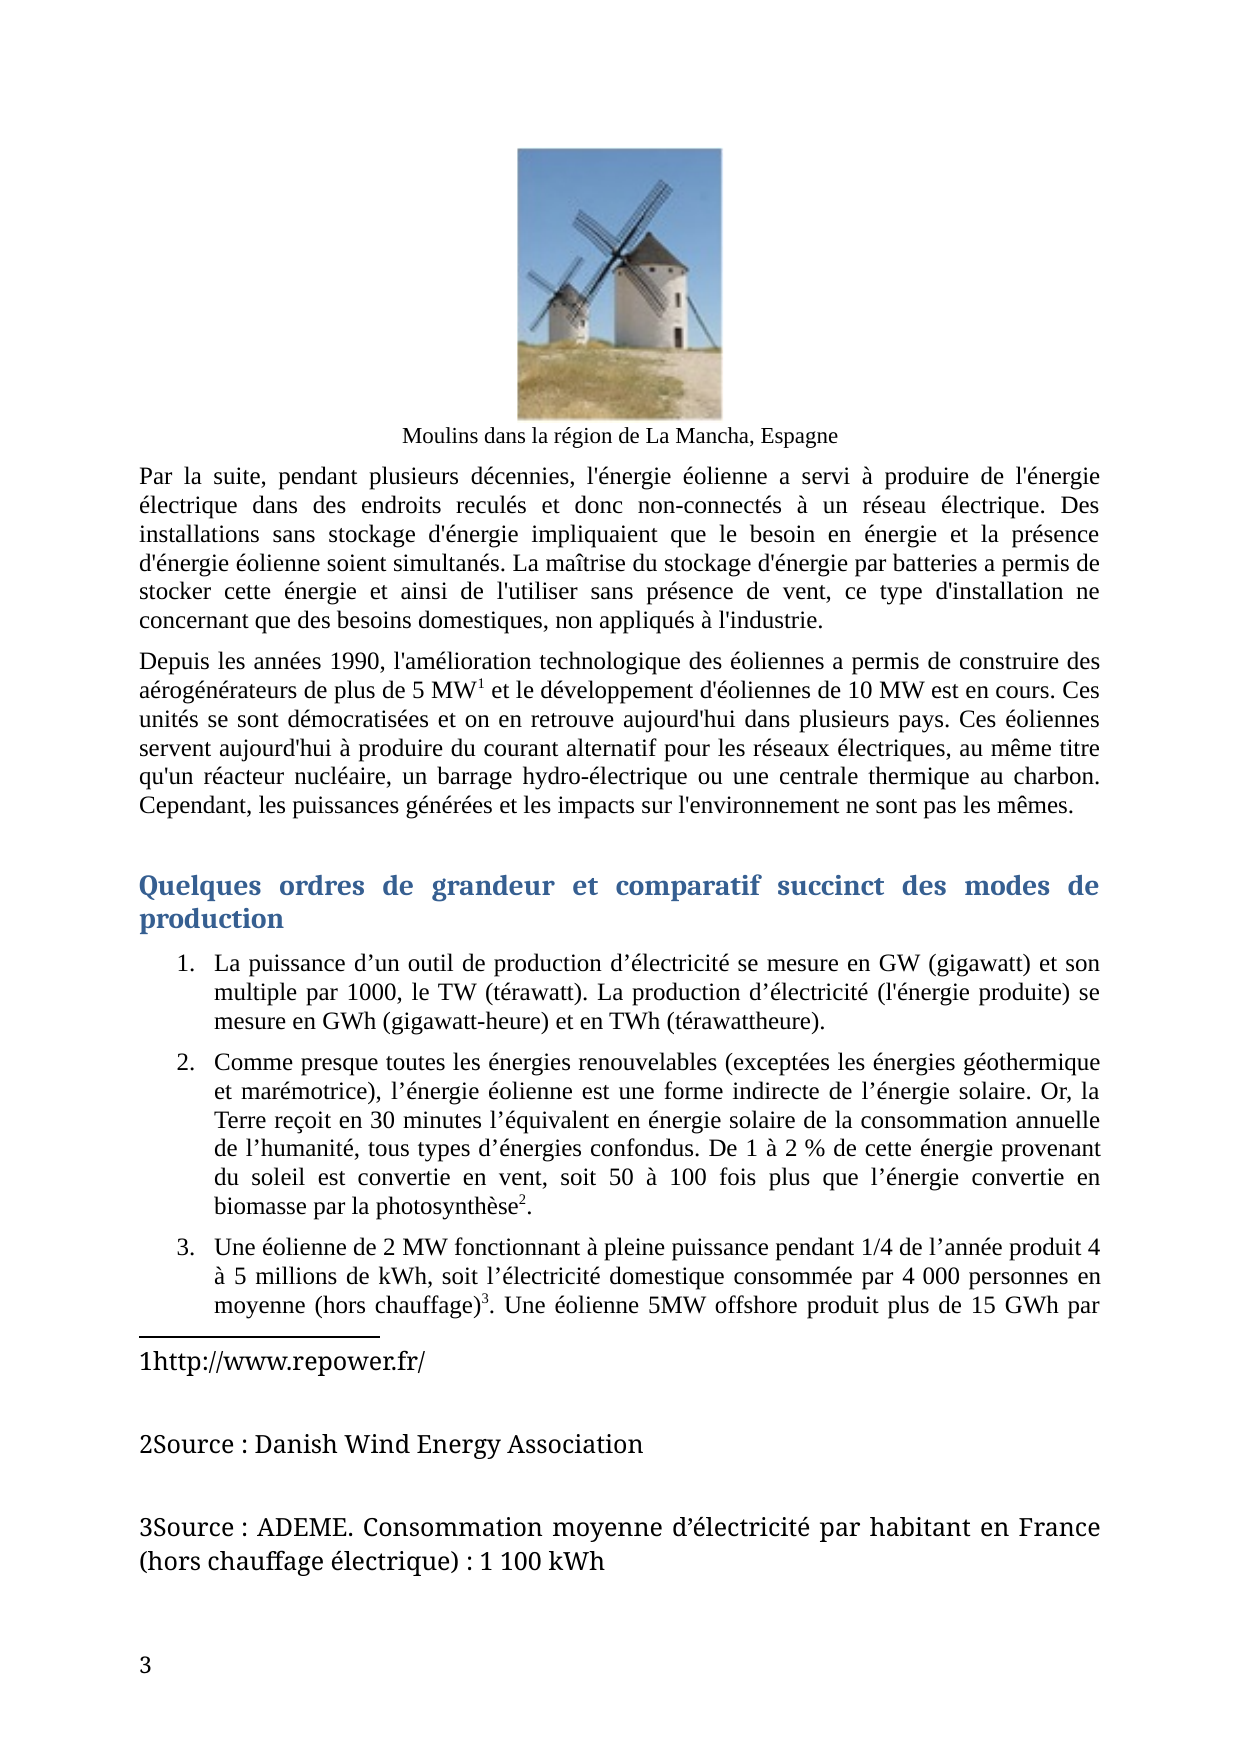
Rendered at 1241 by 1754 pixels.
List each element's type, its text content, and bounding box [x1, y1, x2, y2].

text Depuis les années 1990, l'amélioration technologique des éoliennes a permis de construire des aérogénérateurs de plus de 5 MW et le développement d'éoliennes de 10 MW est en cours. Ces unités se sont démocratisées et on en retrouve aujourd'hui dans plusieurs pays. Ces éoliennes servent aujourd'hui à produire du courant alternatif pour les réseaux électriques, au même titre qu'un réacteur nucléaire, un barrage hydro-électrique ou une centrale thermique au charbon. Cependant, les puissances générées et les impacts sur l'environnement ne sont pas les mêmes. [139, 646, 1101, 819]
picture [517, 147, 724, 423]
subtitle Quelques ordres de grandeur et comparatif succinct des modes de production [139, 869, 1101, 936]
text Moulins dans la région de La Mancha, Espagne [139, 423, 1101, 449]
text http://www.repower.fr/ [139, 1343, 1101, 1377]
list La puissance d’un outil de production d’électricité se mesure en GW (gigawatt) et son multiple par 1000, le TW (térawatt). La production d’électricité (l'énergie produite) se mesure en GWh (gigawatt-heure) et en TWh (térawattheure). [176, 948, 1101, 1035]
text Par la suite, pendant plusieurs décennies, l'énergie éolienne a servi à produire de l'énergie électrique dans des endroits reculés et donc non-connectés à un réseau électrique. Des installations sans stockage d'énergie impliquaient que le besoin en énergie et la présence d'énergie éolienne soient simultanés. La maîtrise du stockage d'énergie par batteries a permis de stocker cette énergie et ainsi de l'utiliser sans présence de vent, ce type d'installation ne concernant que des besoins domestiques, non appliqués à l'industrie. [139, 461, 1101, 634]
list Une éolienne de 2 MW fonctionnant à pleine puissance pendant 1/4 de l’année produit 4 à 5 millions de kWh, soit l’électricité domestique consommée par 4 000 personnes en moyenne (hors chauffage). Une éolienne 5MW offshore produit plus de 15 GWh par [176, 1232, 1101, 1318]
list Source : Danish Wind Energy Association [139, 1426, 1101, 1461]
list Source : ADEME. Consommation moyenne d’électricité par habitant en France (hors chauffage électrique) : 1 100 kWh [139, 1510, 1101, 1578]
list Comme presque toutes les énergies renouvelables (exceptées les énergies géothermique et marémotrice), l’énergie éolienne est une forme indirecte de l’énergie solaire. Or, la Terre reçoit en 30 minutes l’équivalent en énergie solaire de la consommation annuelle de l’humanité, tous types d’énergies confondus. De 1 à 2 % de cette énergie provenant du soleil est convertie en vent, soit 50 à 100 fois plus que l’énergie convertie en biomasse par la photosynthèse. [176, 1047, 1101, 1220]
